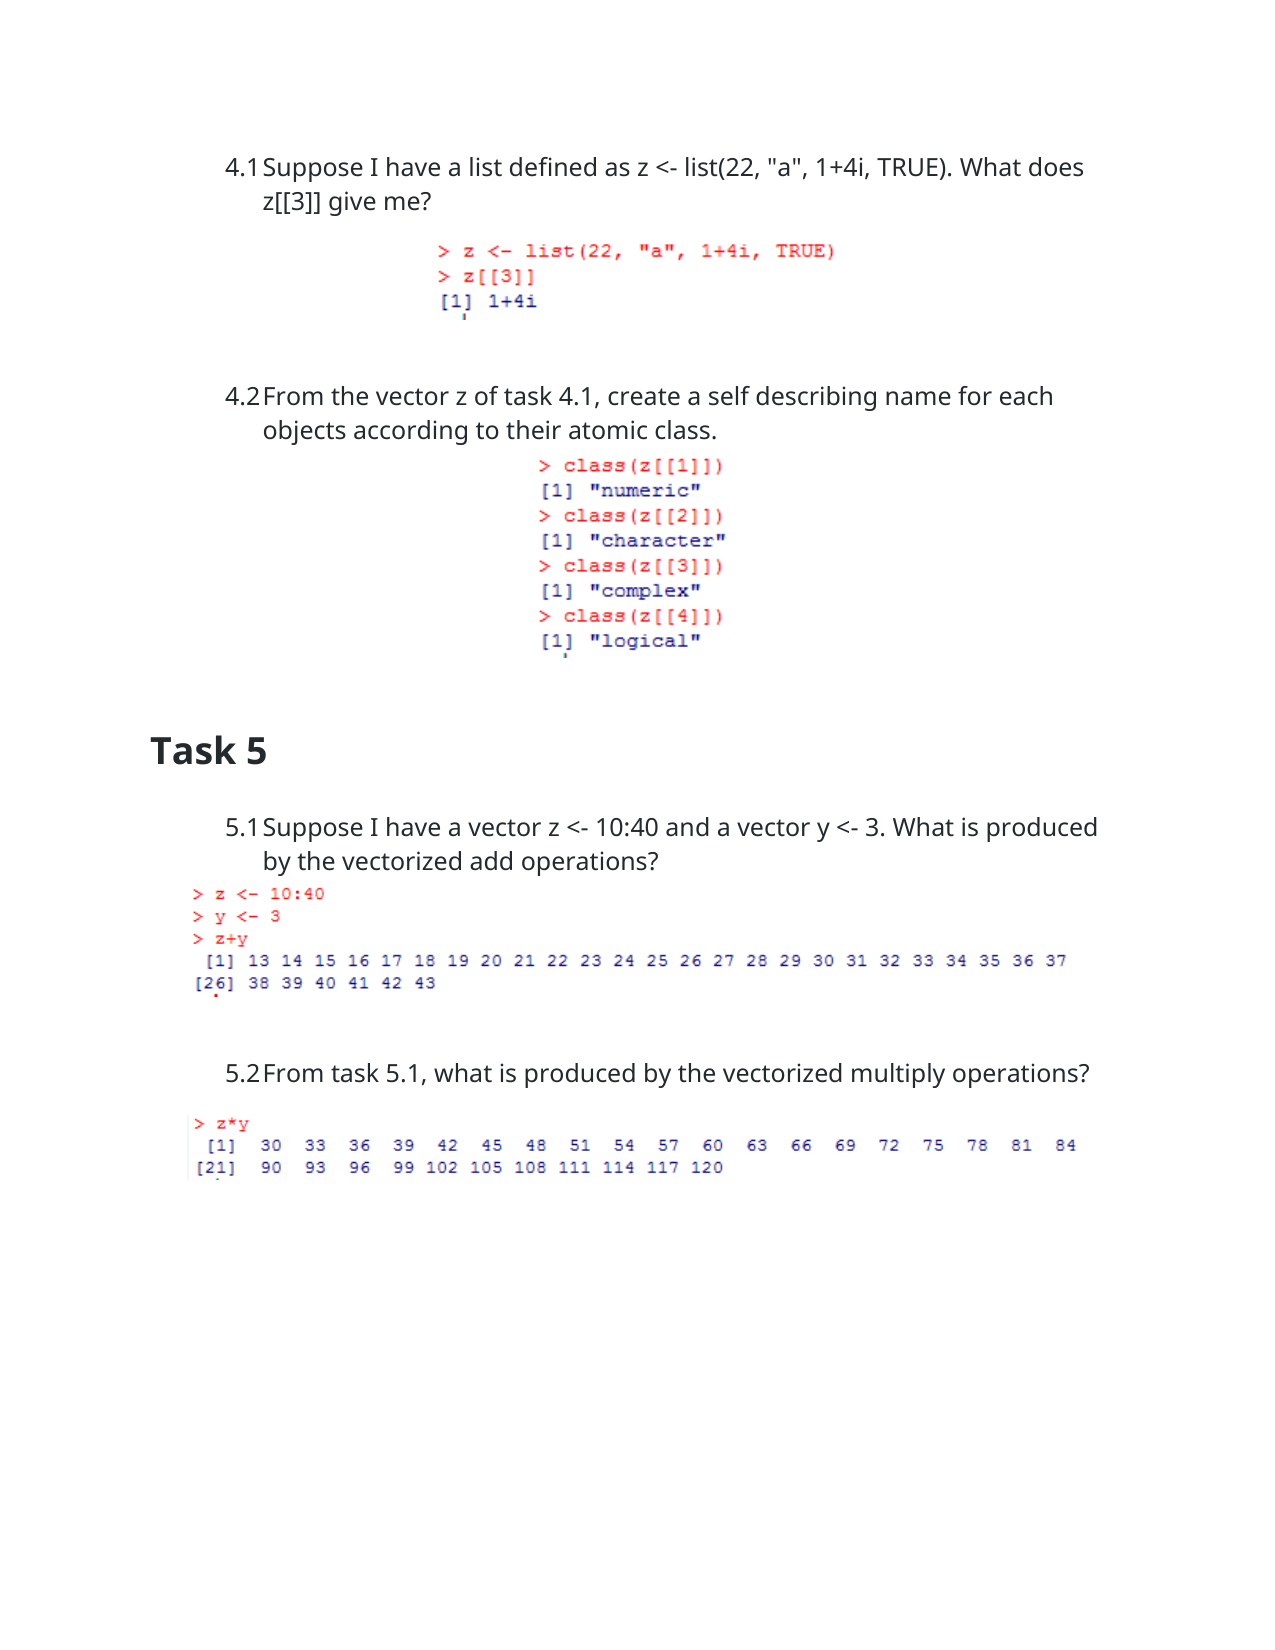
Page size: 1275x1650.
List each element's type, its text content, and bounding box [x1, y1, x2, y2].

subtitle Task 5 [150, 724, 1125, 783]
list Suppose I have a vector z <- 10:40 and a vector y <- 3. What is produced by the vectorized add operations? [225, 809, 1125, 878]
picture [433, 243, 842, 320]
picture [187, 1115, 1088, 1180]
picture [187, 885, 1088, 997]
picture [537, 456, 738, 658]
list Suppose I have a list defined as z <- list(22, "a", 1+4i, TRUE). What does z[[3]] give me? [225, 150, 1125, 218]
list From the vector z of task 4.1, create a self describing name for each objects according to their atomic class. [225, 379, 1125, 447]
list From task 5.1, what is produced by the vectorized multiply operations? [225, 1056, 1125, 1090]
